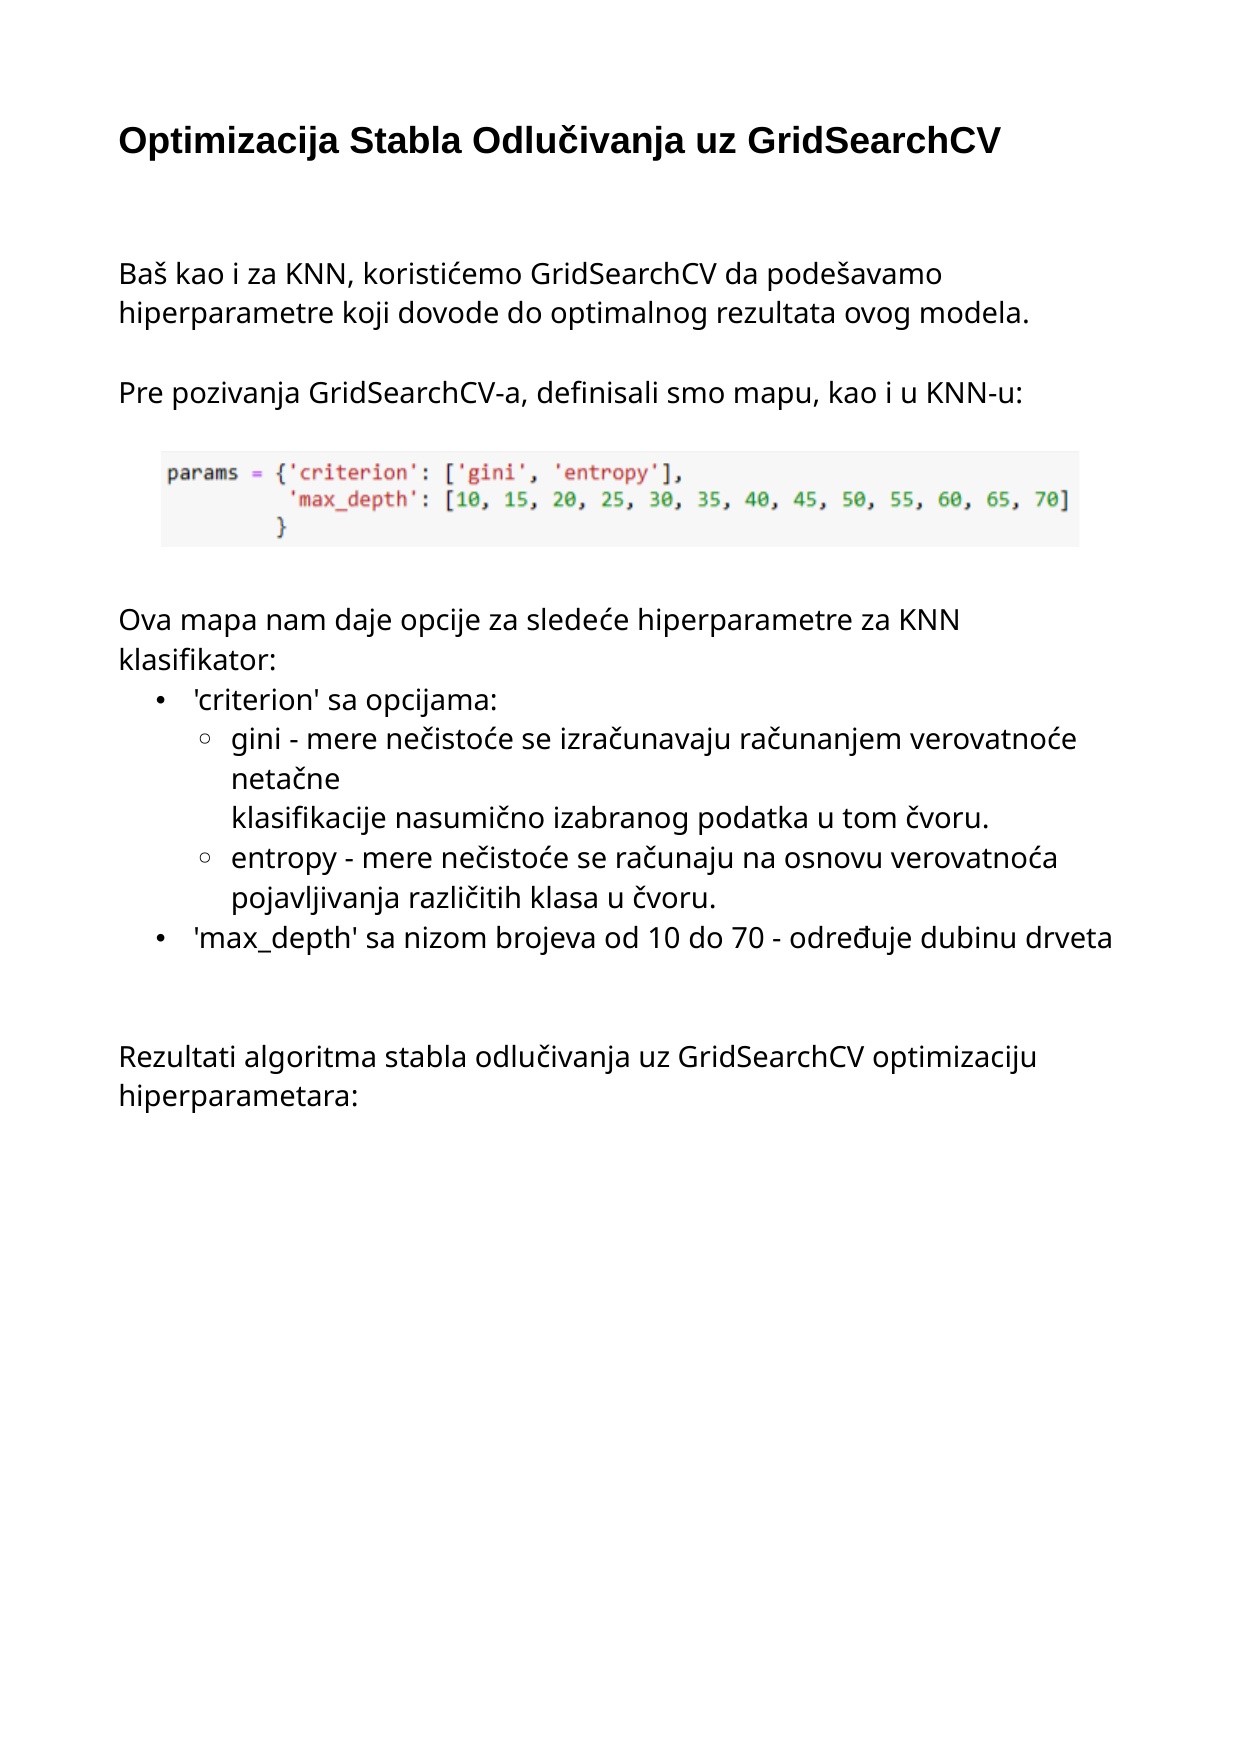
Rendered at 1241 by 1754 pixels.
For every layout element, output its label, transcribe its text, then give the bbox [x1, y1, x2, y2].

subtitle Optimizacija Stabla Odlučivanja uz GridSearchCV [118, 118, 1122, 161]
list gini - mere nečistoće se izračunavaju računanjem verovatnoće netačne [193, 718, 1122, 798]
text Ova mapa nam daje opcije za sledeće hiperparametre za KNN klasifikator: [118, 599, 1122, 679]
text Pre pozivanja GridSearchCV-a, definisali smo mapu, kao i u KNN-u: [118, 372, 1122, 412]
list entropy - mere nečistoće se računaju na osnovu verovatnoća pojavljivanja različitih klasa u čvoru. [193, 837, 1122, 917]
picture [160, 451, 1080, 547]
list 'criterion' sa opcijama: [156, 679, 1122, 718]
list 'max_depth' sa nizom brojeva od 10 do 70 - određuje dubinu drveta [156, 917, 1122, 957]
text Rezultati algoritma stabla odlučivanja uz GridSearchCV optimizaciju hiperparametara: [118, 1036, 1122, 1115]
text Baš kao i za KNN, koristićemo GridSearchCV da podešavamo hiperparametre koji dovode do optimalnog rezultata ovog modela. [118, 253, 1122, 332]
list klasifikacije nasumično izabranog podatka u tom čvoru. [156, 798, 1122, 837]
